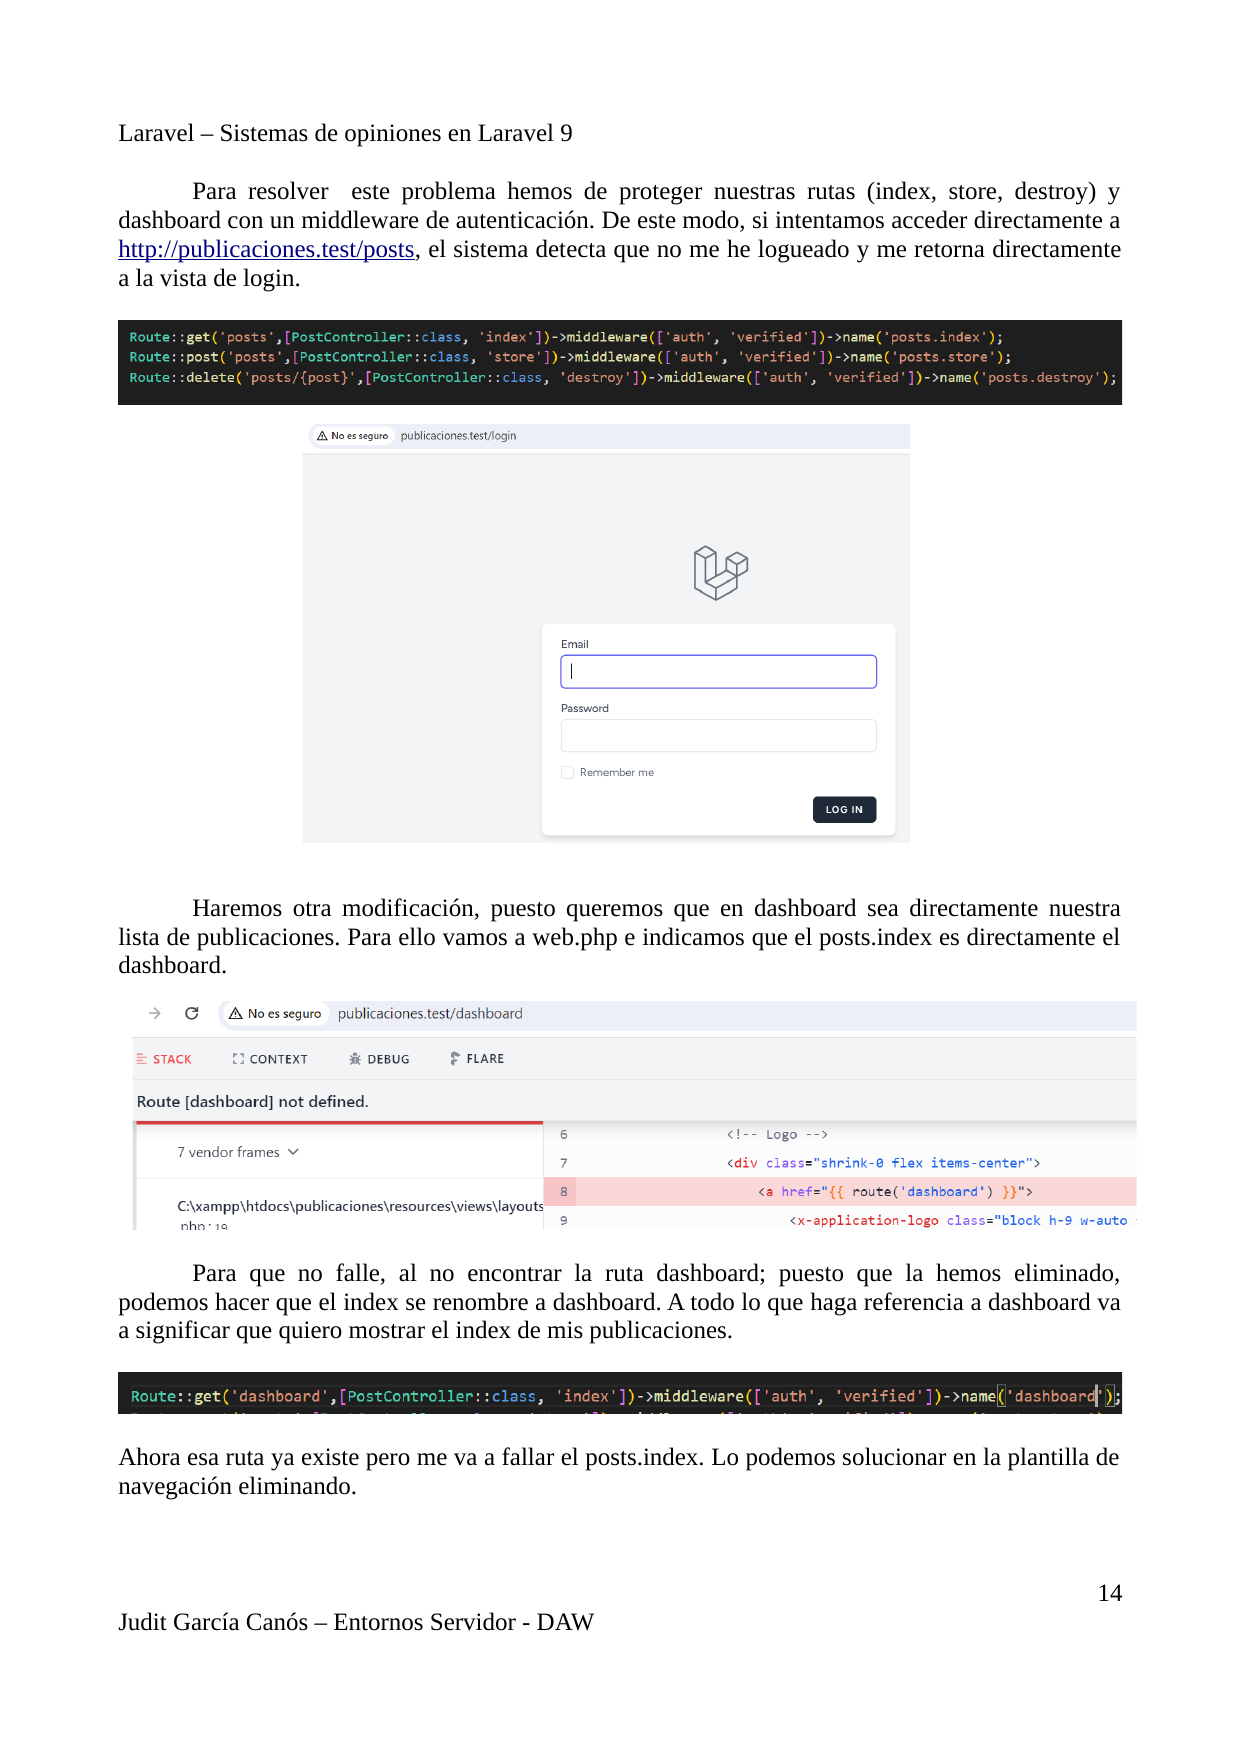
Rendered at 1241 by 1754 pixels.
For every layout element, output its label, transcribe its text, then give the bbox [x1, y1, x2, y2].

text Haremos otra modificación, puesto queremos que en dashboard sea directamente nuestra lista de publicaciones. Para ello vamos a web.php e indicamos que el posts.index es directamente el dashboard. [118, 893, 1122, 979]
picture [118, 320, 1123, 405]
text Para resolver este problema hemos de proteger nuestras rutas (index, store, destroy) y dashboard con un middleware de autenticación. De este modo, si intentamos acceder directamente a http://publicaciones.test/posts, el sistema detecta que no me he logueado y me retorna directamente a la vista de login. [118, 176, 1122, 291]
picture [302, 424, 911, 843]
text Ahora esa ruta ya existe pero me va a fallar el posts.index. Lo podemos solucionar en la plantilla de navegación eliminando. [118, 1442, 1122, 1500]
text Para que no falle, al no encontrar la ruta dashboard; puesto que la hemos eliminado, podemos hacer que el index se renombre a dashboard. A todo lo que haga referencia a dashboard va a significar que quiero mostrar el index de mis publicaciones. [118, 1258, 1122, 1344]
picture [118, 1372, 1123, 1414]
picture [132, 1001, 1137, 1230]
